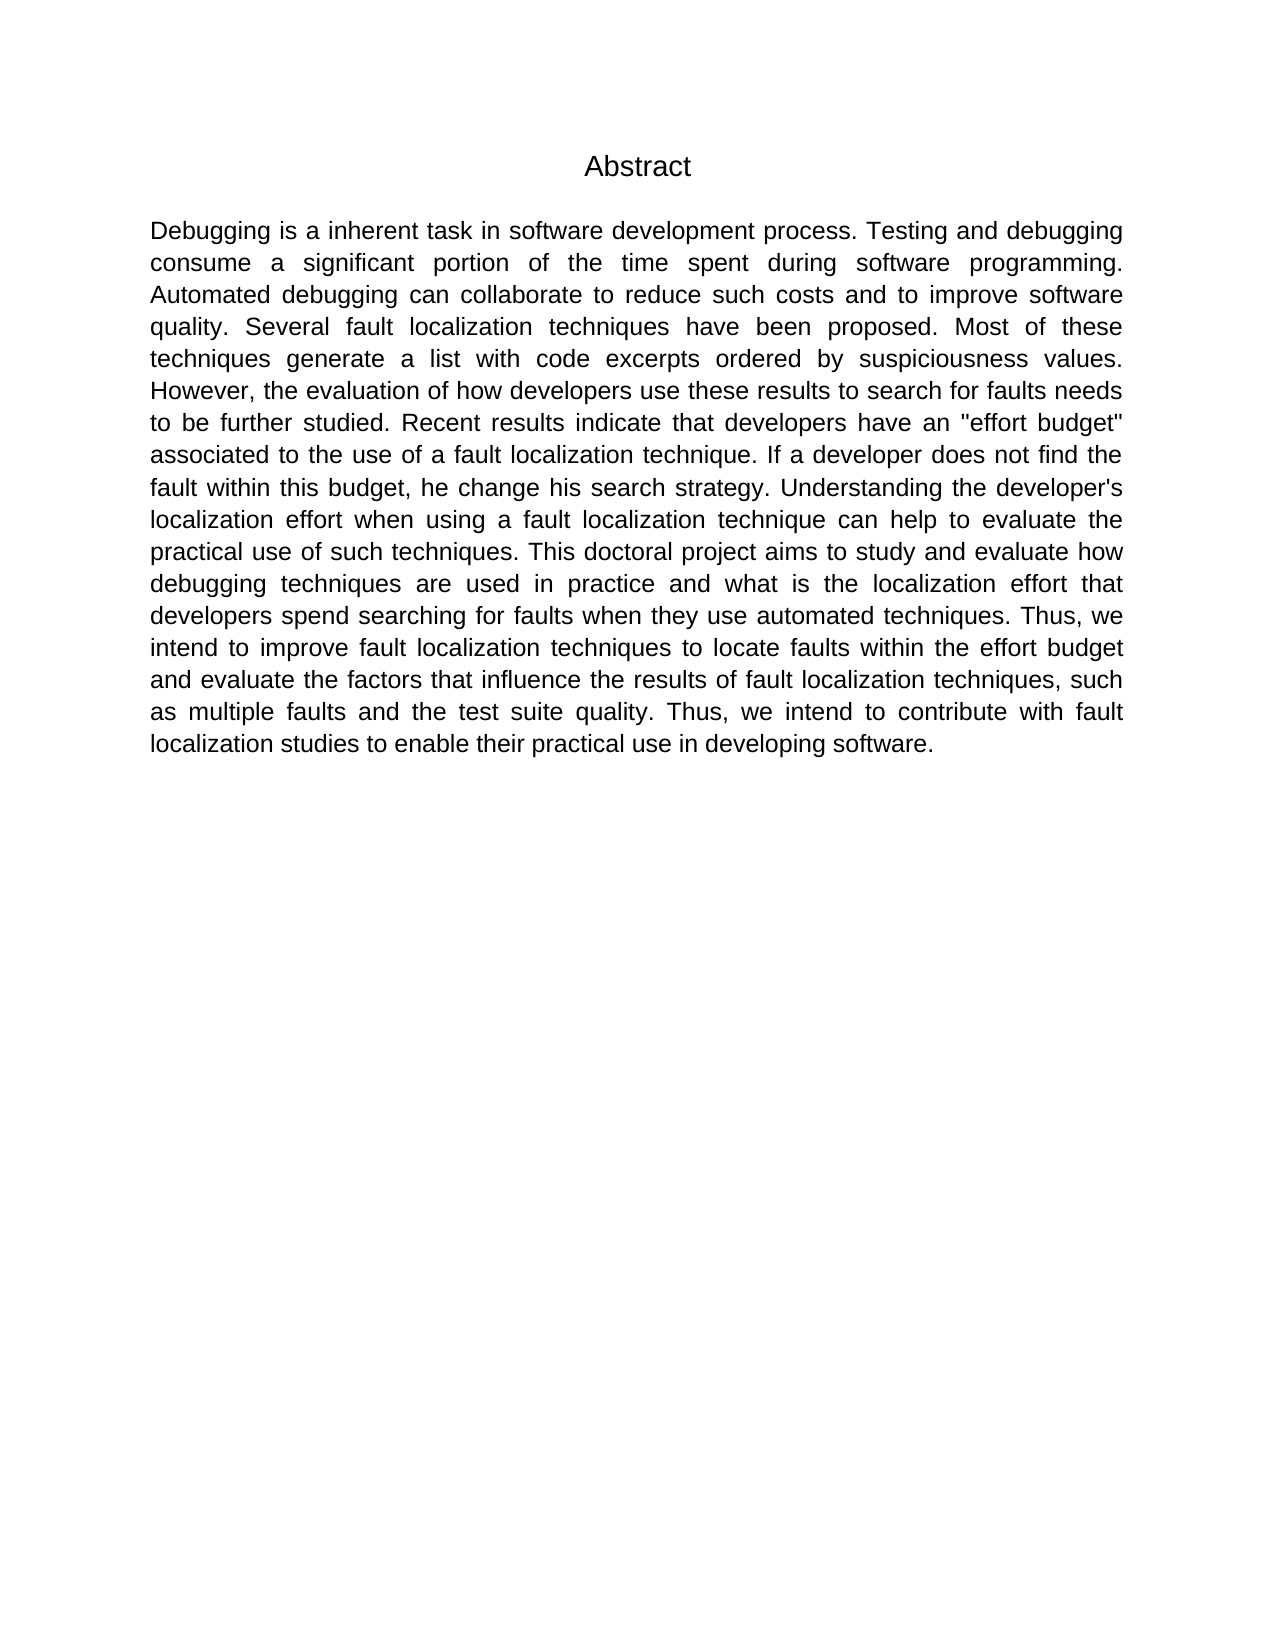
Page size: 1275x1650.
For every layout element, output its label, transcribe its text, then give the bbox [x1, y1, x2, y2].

text Abstract [150, 150, 1125, 183]
text Debugging is a inherent task in software development process. Testing and debugging consume a significant portion of the time spent during software programming. Automated debugging can collaborate to reduce such costs and to improve software quality. Several fault localization techniques have been proposed. Most of these techniques generate a list with code excerpts ordered by suspiciousness values. However, the evaluation of how developers use these results to search for faults needs to be further studied. Recent results indicate that developers have an "effort budget" associated to the use of a fault localization technique. If a developer does not find the fault within this budget, he change his search strategy. Understanding the developer's localization effort when using a fault localization technique can help to evaluate the practical use of such techniques. This doctoral project aims to study and evaluate how debugging techniques are used in practice and what is the localization effort that developers spend searching for faults when they use automated techniques. Thus, we intend to improve fault localization techniques to locate faults within the effort budget and evaluate the factors that influence the results of fault localization techniques, such as multiple faults and the test suite quality. Thus, we intend to contribute with fault localization studies to enable their practical use in developing software. [150, 217, 1125, 758]
